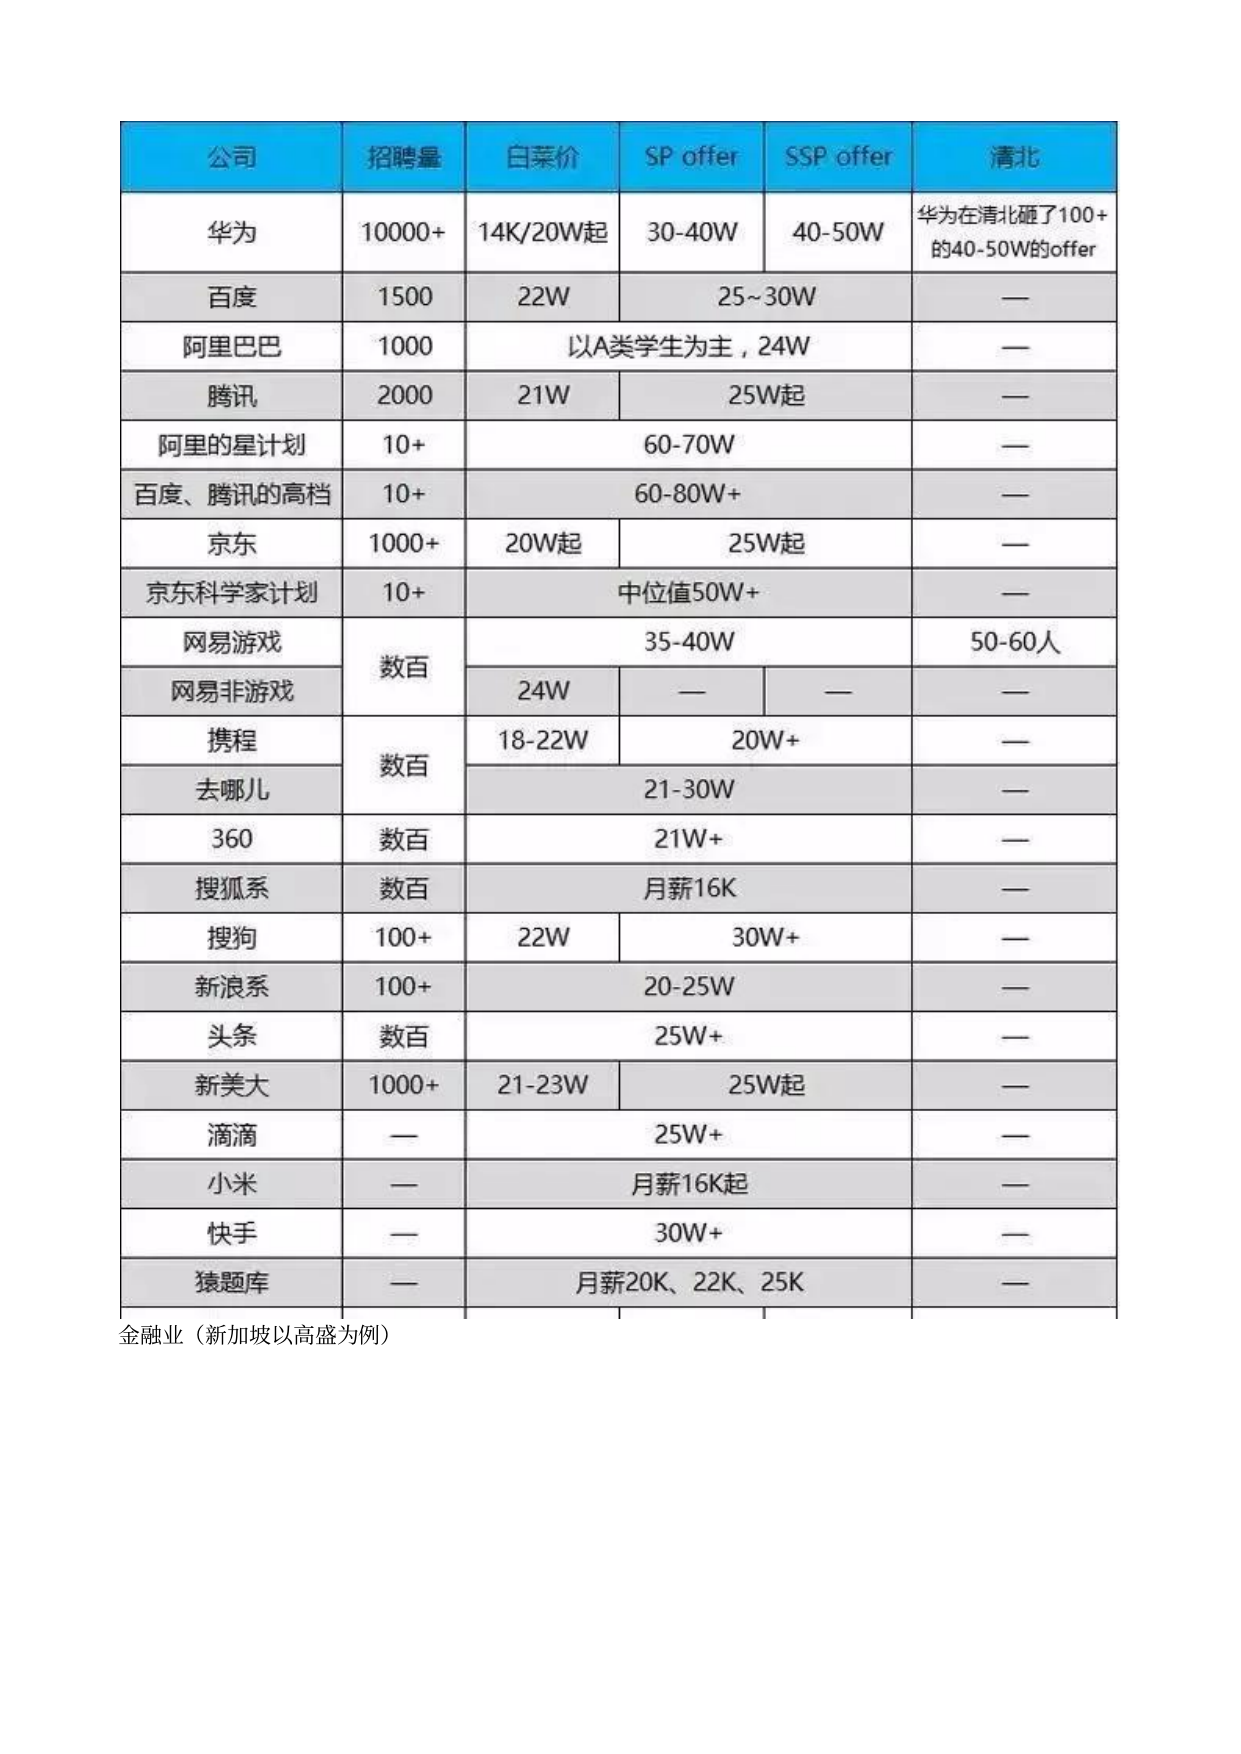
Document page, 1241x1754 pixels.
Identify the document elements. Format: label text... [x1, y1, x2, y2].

picture [120, 121, 1121, 1319]
text 金融业（新加坡以高盛为例） [118, 118, 1122, 1350]
